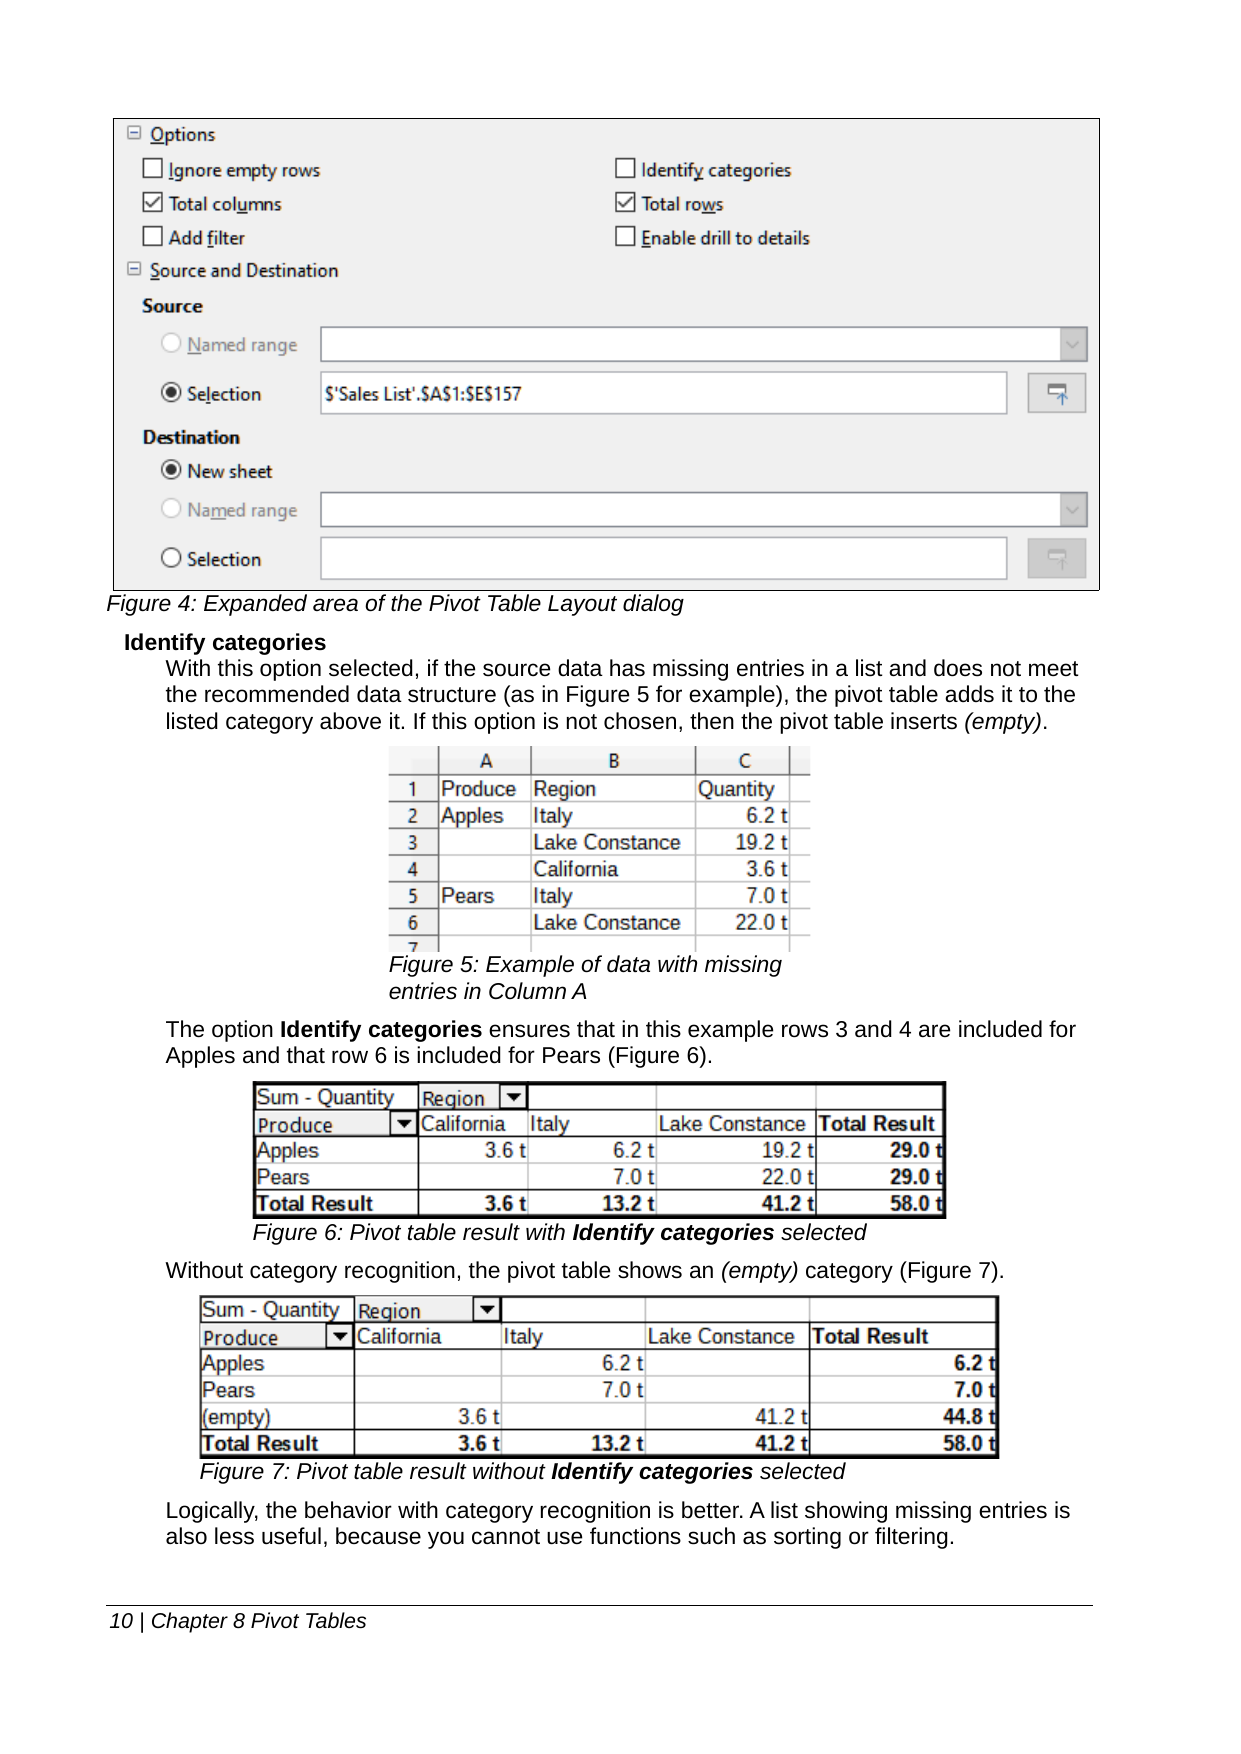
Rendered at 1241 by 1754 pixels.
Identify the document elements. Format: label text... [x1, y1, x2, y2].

picture [252, 1081, 947, 1219]
picture [388, 746, 811, 952]
picture [114, 119, 1099, 590]
picture [199, 1295, 1000, 1459]
text Logically, the behavior with category recognition is better. A list showing missing entries is also less useful, because you cannot use functions such as sorting or filtering. [165, 1497, 1093, 1549]
text The option Identify categories ensures that in this example rows 3 and 4 are included for Apples and that row 6 is included for Pears (Figure 6). [165, 1016, 1093, 1069]
text Without category recognition, the pivot table shows an (empty) category (Figure 7). [165, 1257, 1093, 1283]
text Figure 4: Expanded area of the Pivot Table Layout dialog [106, 118, 1105, 617]
text Identify categories [124, 629, 1093, 655]
text Figure 6: Pivot table result with Identify categories selected [252, 1219, 946, 1245]
text Figure 5: Example of data with missing entries in Column A [388, 952, 810, 1004]
text With this option selected, if the source data has missing entries in a list and does not meet the recommended data structure (as in Figure 5 for example), the pivot table adds it to the listed category above it. If this option is not chosen, then the pivot table inserts (empty). [165, 655, 1093, 734]
text Figure 7: Pivot table result without Identify categories selected [199, 1459, 999, 1485]
